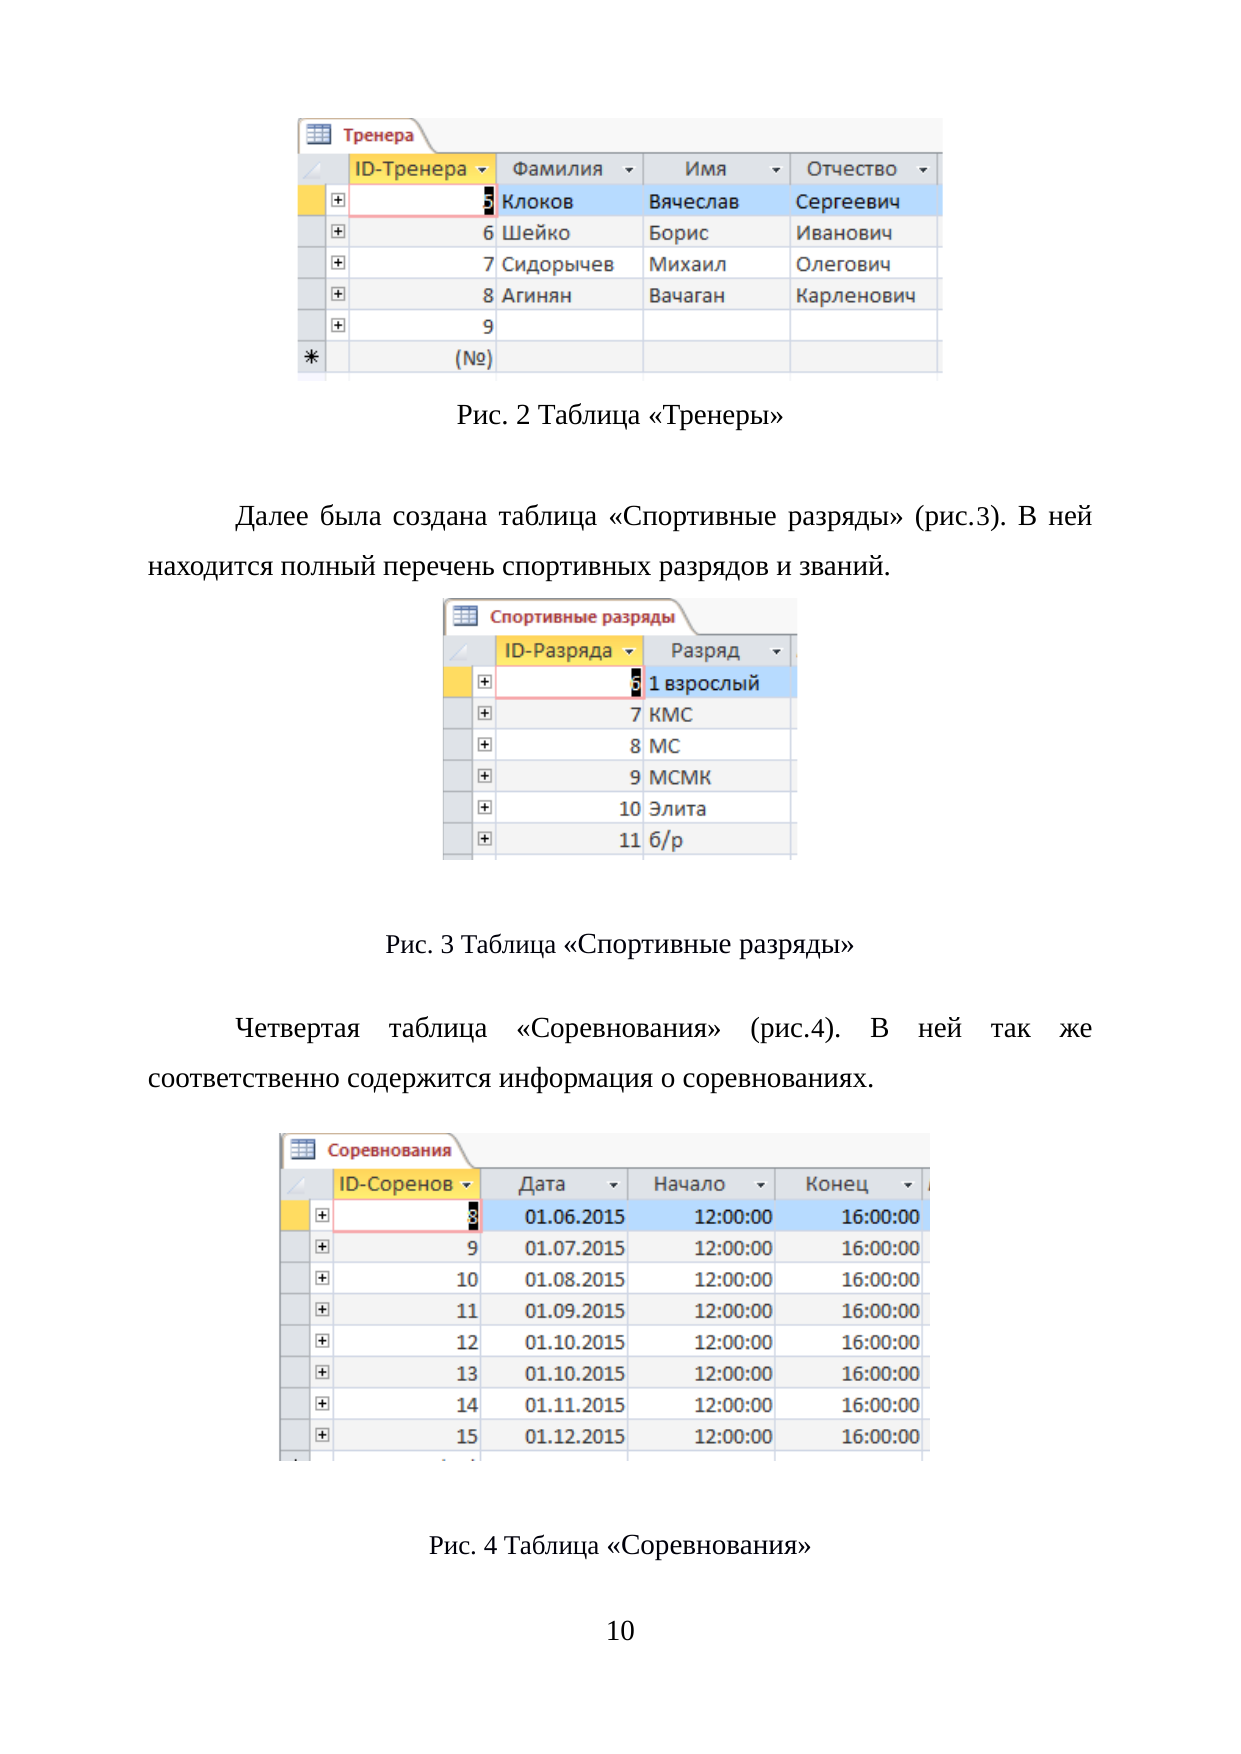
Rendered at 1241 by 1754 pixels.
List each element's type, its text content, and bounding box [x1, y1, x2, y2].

text Рис. 3 Таблица «Спортивные разряды» [148, 926, 1092, 960]
picture [278, 1133, 930, 1461]
picture [442, 598, 798, 860]
picture [297, 118, 943, 381]
text Рис. 4 Таблица «Соревнования» [148, 1527, 1092, 1561]
text Четвертая таблица «Соревнования» (рис.4). В ней так же соответственно содержится информация о соревнованиях. [148, 1010, 1092, 1094]
text Рис. 2 Таблица «Тренеры» [148, 118, 1092, 431]
text Далее была создана таблица «Спортивные разряды» (рис.3). В ней находится полный перечень спортивных разрядов и званий. [148, 498, 1092, 582]
